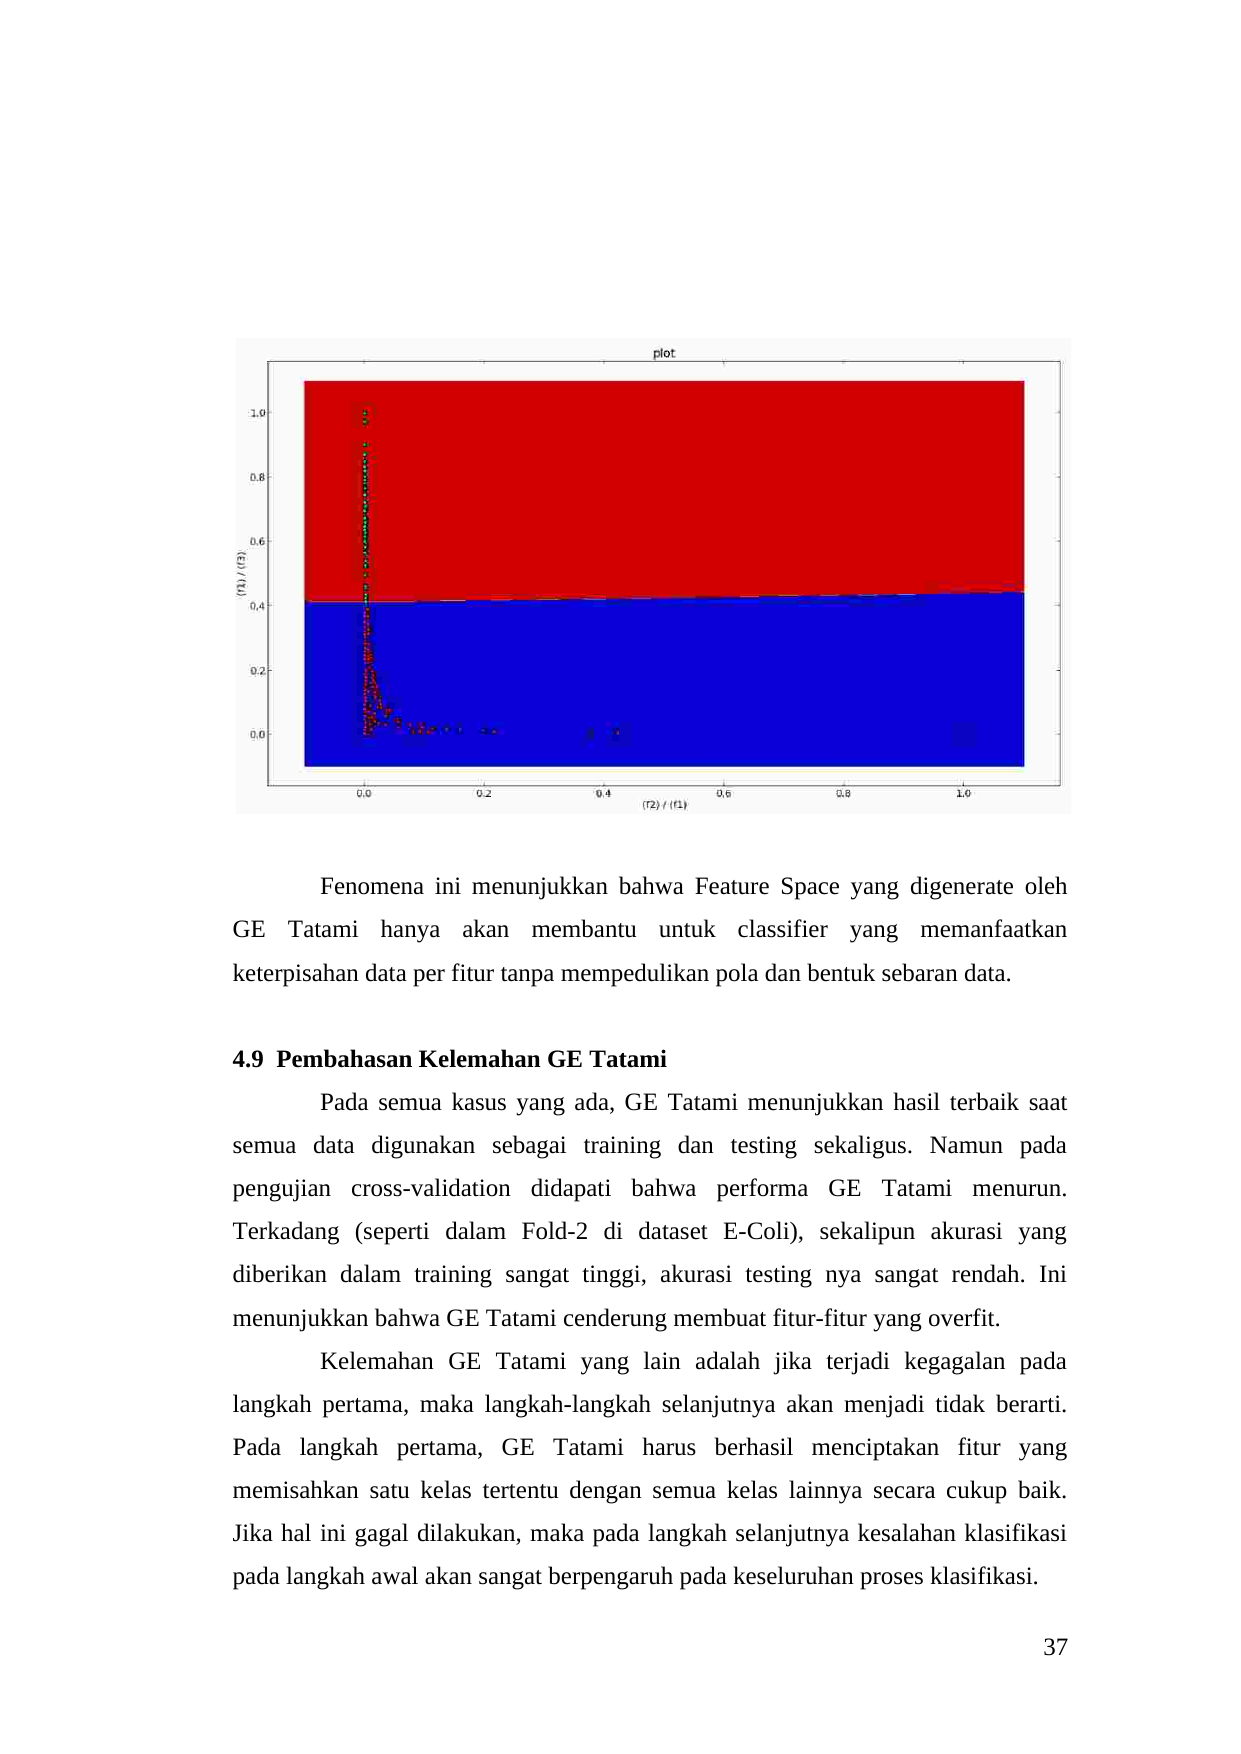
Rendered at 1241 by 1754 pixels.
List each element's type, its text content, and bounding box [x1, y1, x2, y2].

text Kelemahan GE Tatami yang lain adalah jika terjadi kegagalan pada langkah pertama, maka langkah-langkah selanjutnya akan menjadi tidak berarti. Pada langkah pertama, GE Tatami harus berhasil menciptakan fitur yang memisahkan satu kelas tertentu dengan semua kelas lainnya secara cukup baik. Jika hal ini gagal dilakukan, maka pada langkah selanjutnya kesalahan klasifikasi pada langkah awal akan sangat berpengaruh pada keseluruhan proses klasifikasi. [232, 1346, 1068, 1590]
text Fenomena ini menunjukkan bahwa Feature Space yang digenerate oleh GE Tatami hanya akan membantu untuk classifier yang memanfaatkan keterpisahan data per fitur tanpa mempedulikan pola dan bentuk sebaran data. [232, 871, 1068, 986]
subtitle Pembahasan Kelemahan GE Tatami [232, 1044, 1068, 1073]
picture [235, 338, 1072, 814]
text Pada semua kasus yang ada, GE Tatami menunjukkan hasil terbaik saat semua data digunakan sebagai training dan testing sekaligus. Namun pada pengujian cross-validation didapati bahwa performa GE Tatami menurun. Terkadang (seperti dalam Fold-2 di dataset E-Coli), sekalipun akurasi yang diberikan dalam training sangat tinggi, akurasi testing nya sangat rendah. Ini menunjukkan bahwa GE Tatami cenderung membuat fitur-fitur yang overfit. [232, 1087, 1068, 1331]
